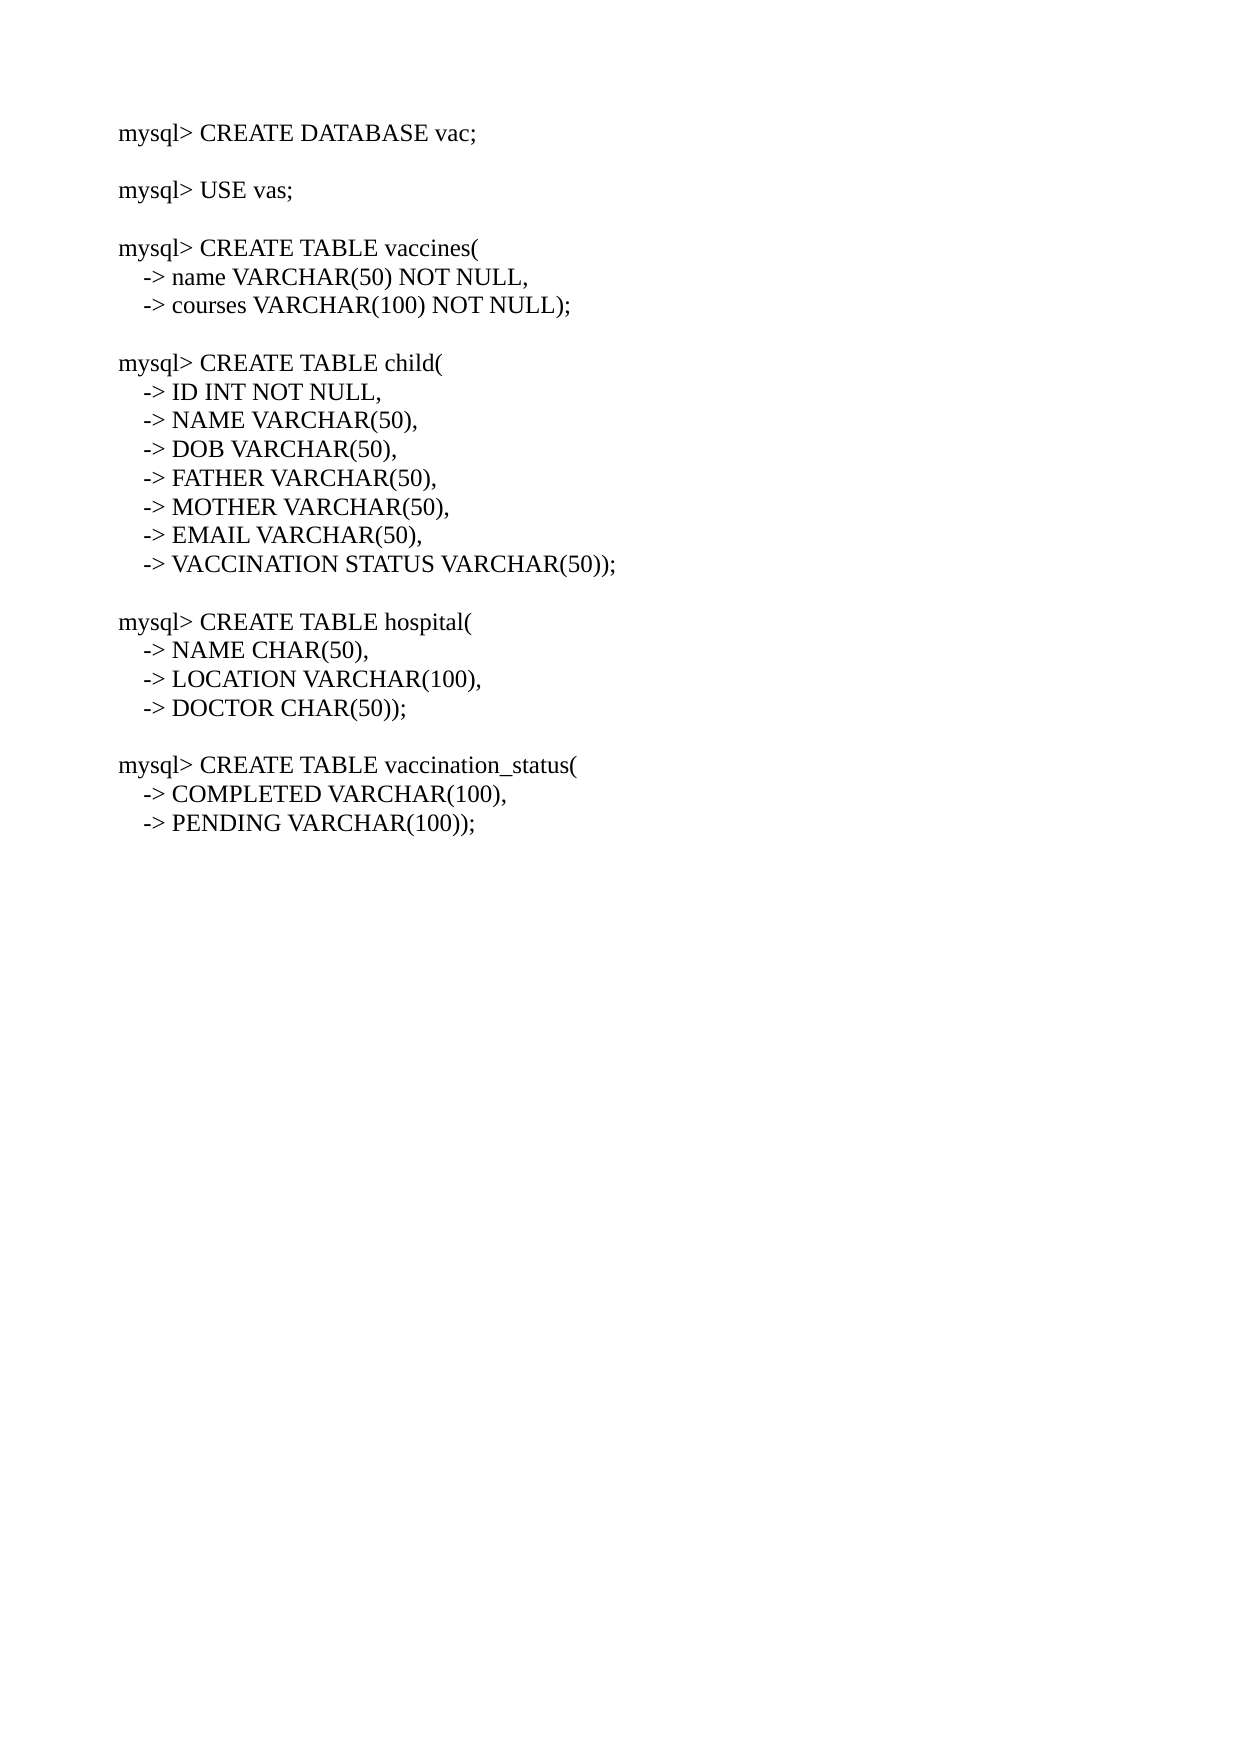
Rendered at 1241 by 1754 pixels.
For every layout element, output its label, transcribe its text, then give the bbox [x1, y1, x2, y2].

text mysql> CREATE DATABASE vac; [118, 118, 1122, 147]
text -> DOB VARCHAR(50), [118, 434, 1122, 463]
text mysql> CREATE TABLE vaccination_status( [118, 751, 1122, 779]
text -> NAME VARCHAR(50), [118, 406, 1122, 434]
text -> DOCTOR CHAR(50)); [118, 693, 1122, 722]
text -> MOTHER VARCHAR(50), [118, 492, 1122, 521]
text -> PENDING VARCHAR(100)); [118, 808, 1122, 837]
text -> ID INT NOT NULL, [118, 377, 1122, 406]
text -> EMAIL VARCHAR(50), [118, 521, 1122, 549]
text -> name VARCHAR(50) NOT NULL, [118, 262, 1122, 291]
text mysql> CREATE TABLE child( [118, 348, 1122, 377]
text mysql> USE vas; [118, 176, 1122, 204]
text -> COMPLETED VARCHAR(100), [118, 779, 1122, 808]
text -> NAME CHAR(50), [118, 636, 1122, 664]
text mysql> CREATE TABLE vaccines( [118, 233, 1122, 262]
text -> FATHER VARCHAR(50), [118, 463, 1122, 492]
text -> courses VARCHAR(100) NOT NULL); [118, 291, 1122, 319]
text mysql> CREATE TABLE hospital( [118, 607, 1122, 636]
text -> LOCATION VARCHAR(100), [118, 664, 1122, 693]
text -> VACCINATION STATUS VARCHAR(50)); [118, 549, 1122, 578]
